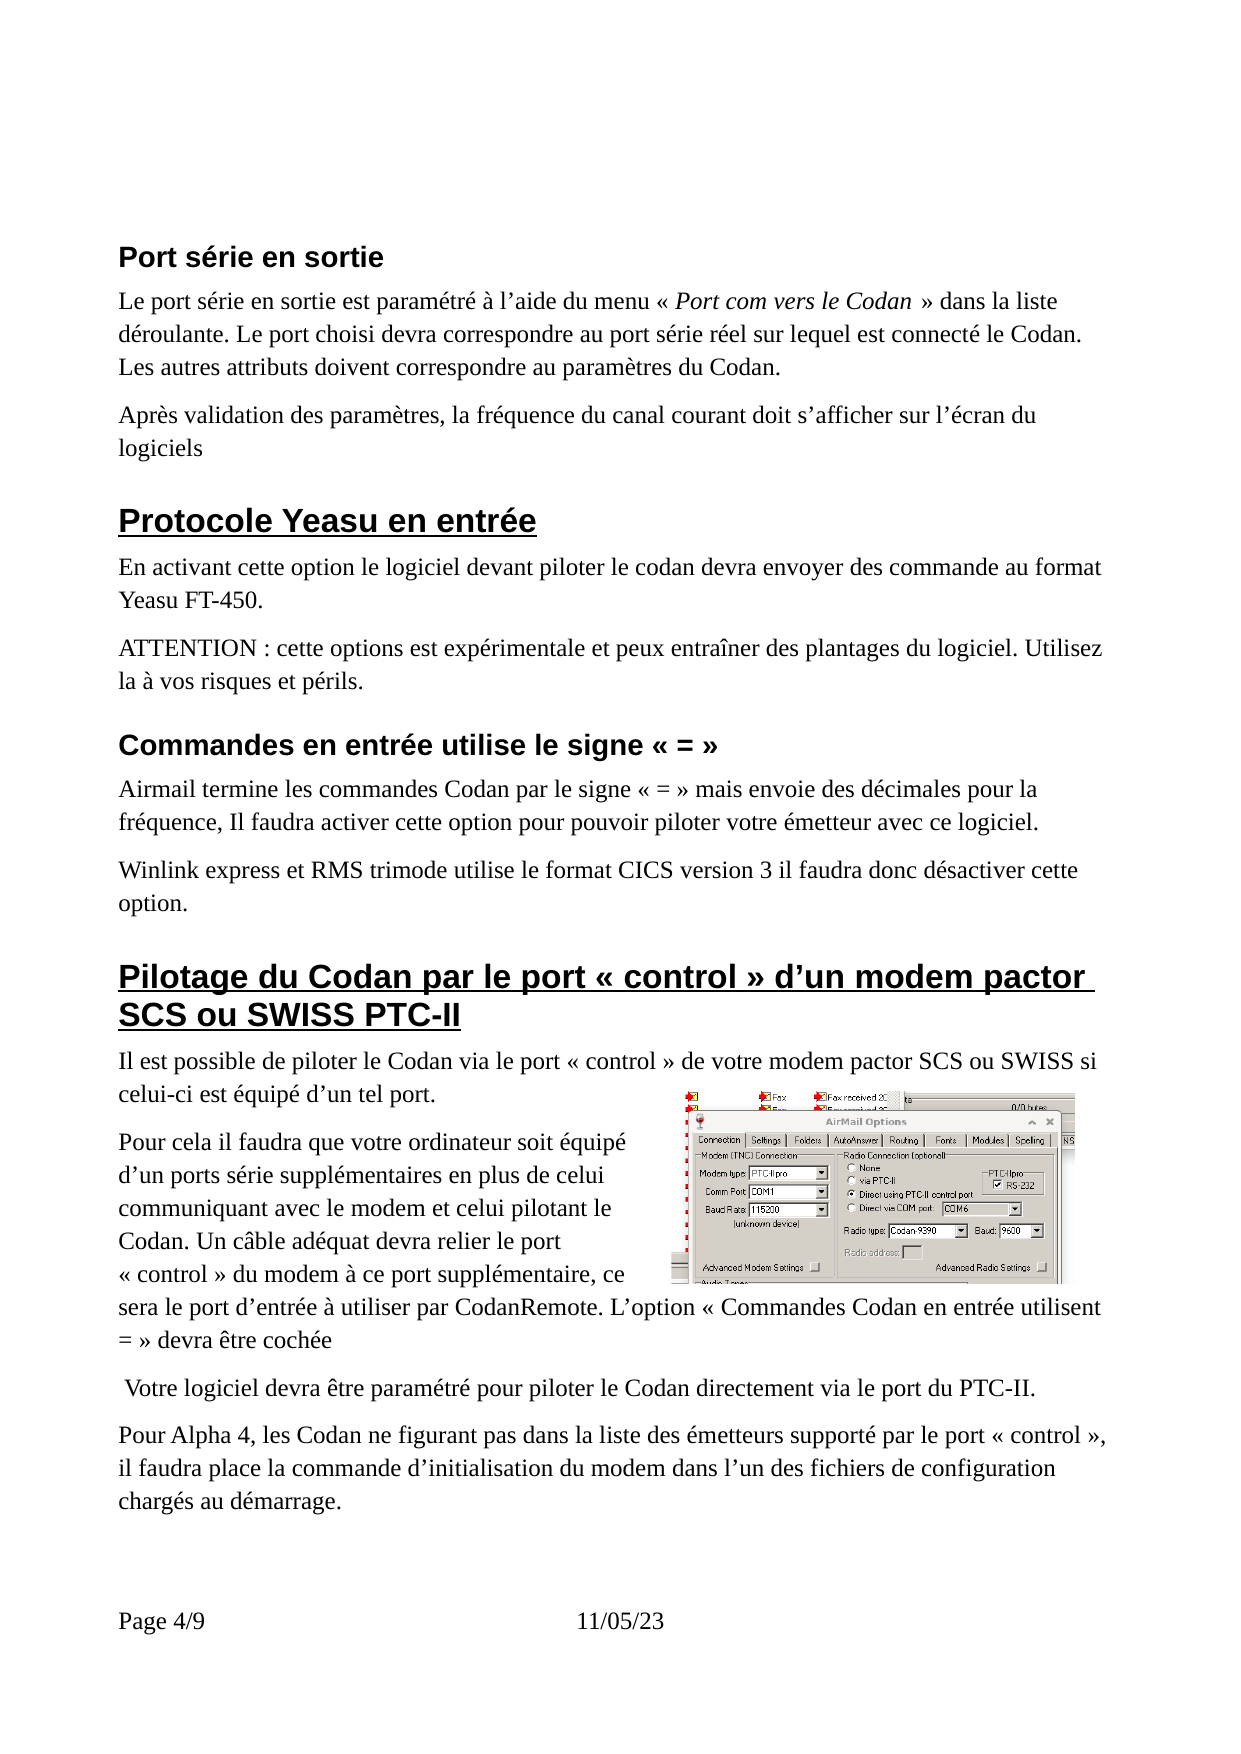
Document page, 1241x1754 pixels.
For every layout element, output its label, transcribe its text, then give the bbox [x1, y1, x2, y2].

text En activant cette option le logiciel devant piloter le codan devra envoyer des commande au format Yeasu FT-450. [118, 552, 1122, 614]
text ATTENTION : cette options est expérimentale et peux entraîner des plantages du logiciel. Utilisez la à vos risques et périls. [118, 633, 1122, 695]
subtitle Pilotage du Codan par le port « control » d’un modem pactor SCS ou SWISS PTC-II [118, 956, 1122, 1034]
subtitle Commandes en entrée utilise le signe « = » [118, 728, 1122, 762]
text Il est possible de piloter le Codan via le port « control » de votre modem pactor SCS ou SWISS si celui-ci est équipé d’un tel port. [118, 1046, 1122, 1108]
text Le port série en sortie est paramétré à l’aide du menu « Port com vers le Codan » dans la liste déroulante. Le port choisi devra correspondre au port série réel sur lequel est connecté le Codan. Les autres attributs doivent correspondre au paramètres du Codan. [118, 286, 1122, 381]
text Après validation des paramètres, la fréquence du canal courant doit s’afficher sur l’écran du logiciels [118, 400, 1122, 461]
text Pour Alpha 4, les Codan ne figurant pas dans la liste des émetteurs supporté par le port « control », il faudra place la commande d’initialisation du modem dans l’un des fichiers de configuration chargés au démarrage. [118, 1420, 1122, 1515]
picture [671, 1091, 1075, 1284]
text Pour cela il faudra que votre ordinateur soit équipé d’un ports série supplémentaires en plus de celui communiquant avec le modem et celui pilotant le Codan. Un câble adéquat devra relier le port « control » du modem à ce port supplémentaire, ce sera le port d’entrée à utiliser par CodanRemote. L’option « Commandes Codan en entrée utilisent = » devra être cochée [118, 1127, 1122, 1354]
text Votre logiciel devra être paramétré pour piloter le Codan directement via le port du PTC-II. [118, 1373, 1122, 1401]
text Airmail termine les commandes Codan par le signe « = » mais envoie des décimales pour la fréquence, Il faudra activer cette option pour pouvoir piloter votre émetteur avec ce logiciel. [118, 774, 1122, 836]
subtitle Port série en sortie [118, 240, 1122, 273]
subtitle Protocole Yeasu en entrée [118, 501, 1122, 540]
text Winlink express et RMS trimode utilise le format CICS version 3 il faudra donc désactiver cette option. [118, 855, 1122, 917]
